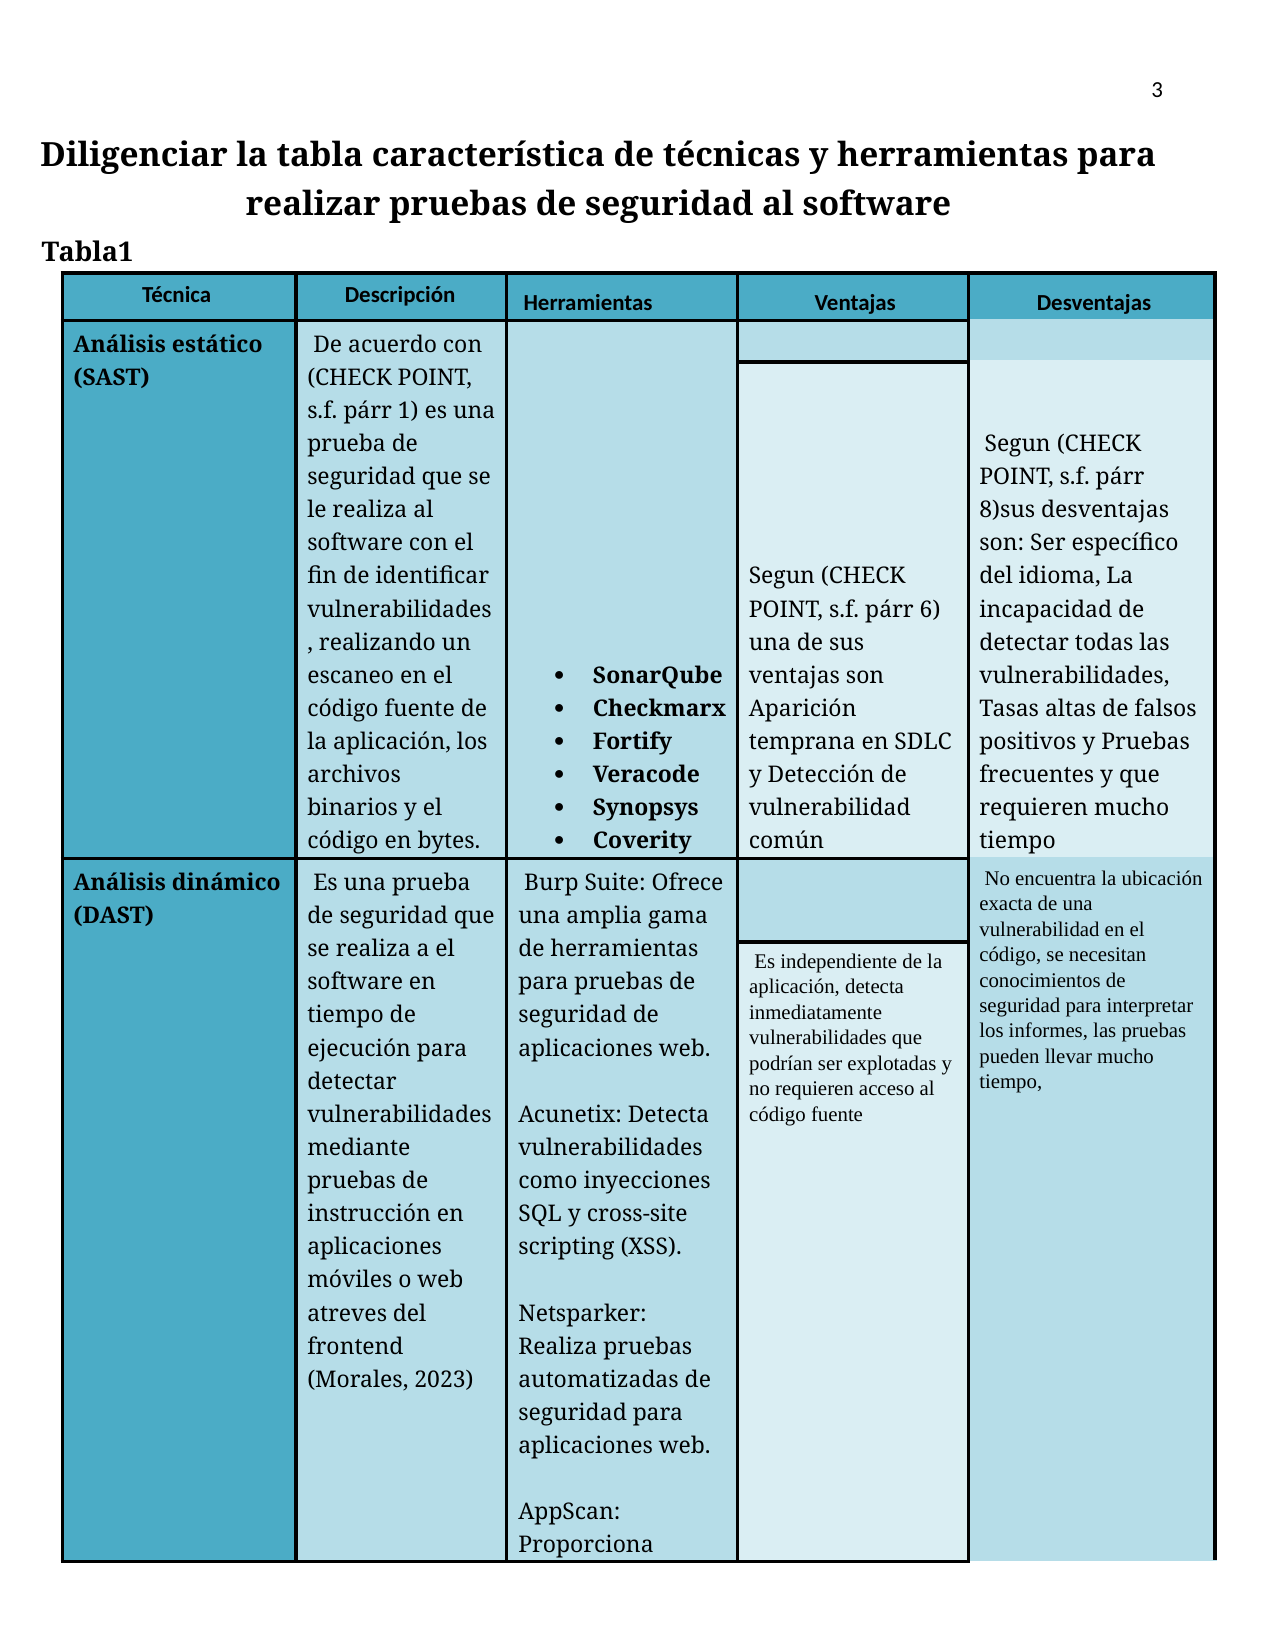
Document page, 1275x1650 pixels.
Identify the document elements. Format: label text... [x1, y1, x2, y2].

table_header Técnica [64, 275, 294, 319]
subtitle Tabla1 [34, 232, 1163, 269]
table_header Descripción [298, 275, 505, 319]
table_header Desventajas [970, 275, 1213, 319]
table_cell SonarQube Checkmarx Fortify Veracode Synopsys Coverity [508, 322, 736, 857]
table_cell [739, 860, 967, 940]
table_cell Es una prueba de seguridad que se realiza a el software en tiempo de ejecución para detectar vulnerabilidades mediante pruebas de instrucción en aplicaciones móviles o web atreves del frontend (Morales, 2023) [298, 860, 505, 1560]
table_cell De acuerdo con (CHECK POINT, s.f. párr 1) es una prueba de seguridad que se le realiza al software con el fin de identificar vulnerabilidades, realizando un escaneo en el código fuente de la aplicación, los archivos binarios y el código en bytes. [298, 322, 505, 857]
table_cell Análisis estático (SAST) [64, 322, 294, 857]
table_cell [970, 320, 1213, 360]
table_cell No encuentra la ubicación exacta de una vulnerabilidad en el código, se necesitan conocimientos de seguridad para interpretar los informes, las pruebas pueden llevar mucho tiempo, [970, 858, 1213, 1560]
table_header Herramientas [508, 275, 736, 319]
table_cell [739, 322, 967, 360]
table_cell Segun (CHECK POINT, s.f. párr 8)sus desventajas son: Ser específico del idioma, La incapacidad de detectar todas las vulnerabilidades, Tasas altas de falsos positivos y Pruebas frecuentes y que requieren mucho tiempo [970, 361, 1213, 857]
table_cell Es independiente de la aplicación, detecta inmediatamente vulnerabilidades que podrían ser explotadas y no requieren acceso al código fuente [739, 944, 967, 1560]
table_cell Burp Suite: Ofrece una amplia gama de herramientas para pruebas de seguridad de aplicaciones web. Acunetix: Detecta vulnerabilidades como inyecciones SQL y cross-site scripting (XSS). Netsparker: Realiza pruebas automatizadas de seguridad para aplicaciones web. AppScan: Proporciona análisis de seguridad y gestión de vulnerabilidades. OpenVAS: [508, 860, 736, 1560]
table_header Ventajas [739, 275, 967, 319]
table_cell Análisis dinámico (DAST) [64, 860, 294, 1560]
table_cell Segun (CHECK POINT, s.f. párr 6) una de sus ventajas son Aparición temprana en SDLC y Detección de vulnerabilidad común [739, 364, 967, 857]
subtitle Diligenciar la tabla característica de técnicas y herramientas para realizar pruebas de seguridad al software [34, 131, 1163, 225]
